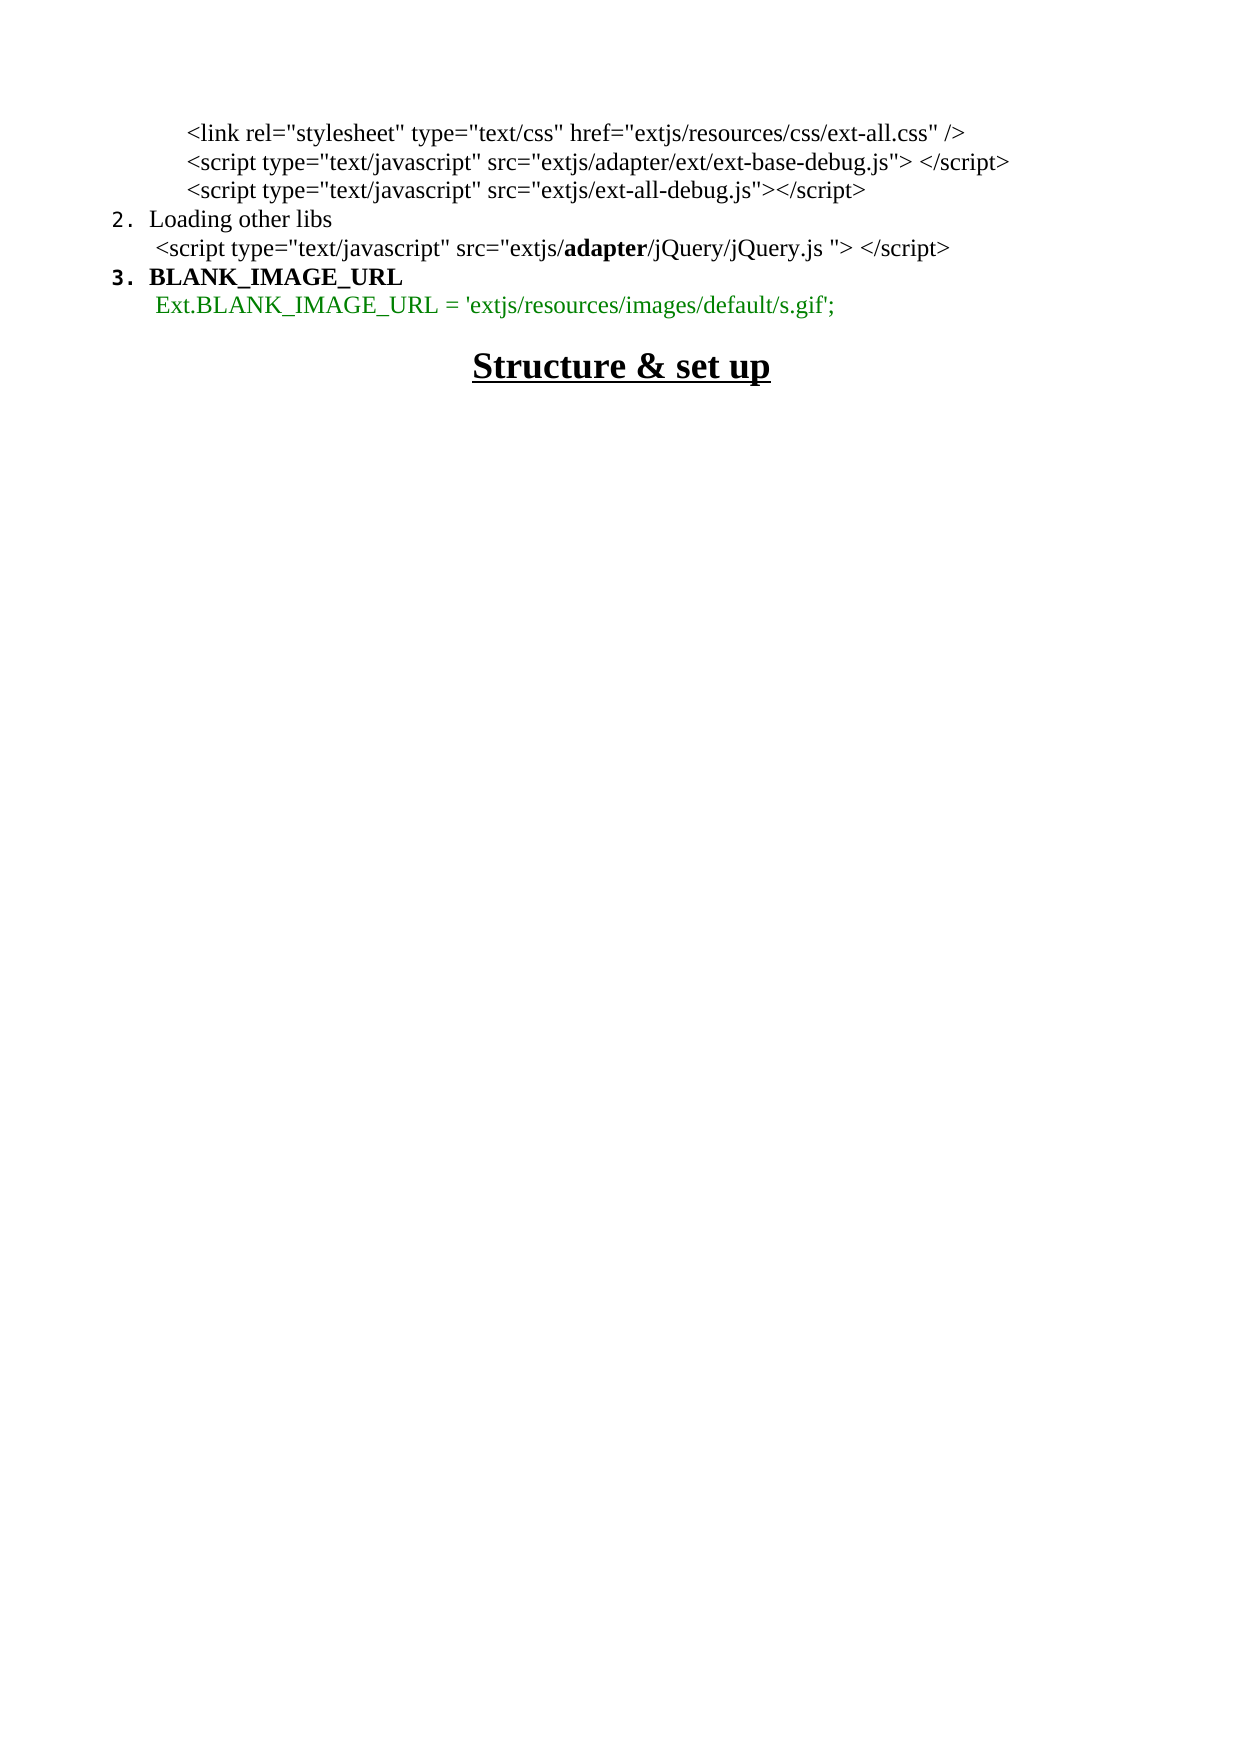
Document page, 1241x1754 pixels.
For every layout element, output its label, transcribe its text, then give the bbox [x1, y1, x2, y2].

list <link rel="stylesheet" type="text/css" href="extjs/resources/css/ext-all.css" /> <script type="text/javascript" src="extjs/adapter/ext/ext-base-debug.js"> </script> <script type="text/javascript" src="extjs/ext-all-debug.js"></script> [149, 118, 1169, 204]
list BLANK_IMAGE_URL Ext.BLANK_IMAGE_URL = 'extjs/resources/images/default/s.gif'; [111, 262, 1169, 319]
text Structure & set up [74, 344, 1169, 387]
list Loading other libs <script type="text/javascript" src="extjs/adapter/jQuery/jQuery.js "> </script> [111, 204, 1169, 262]
